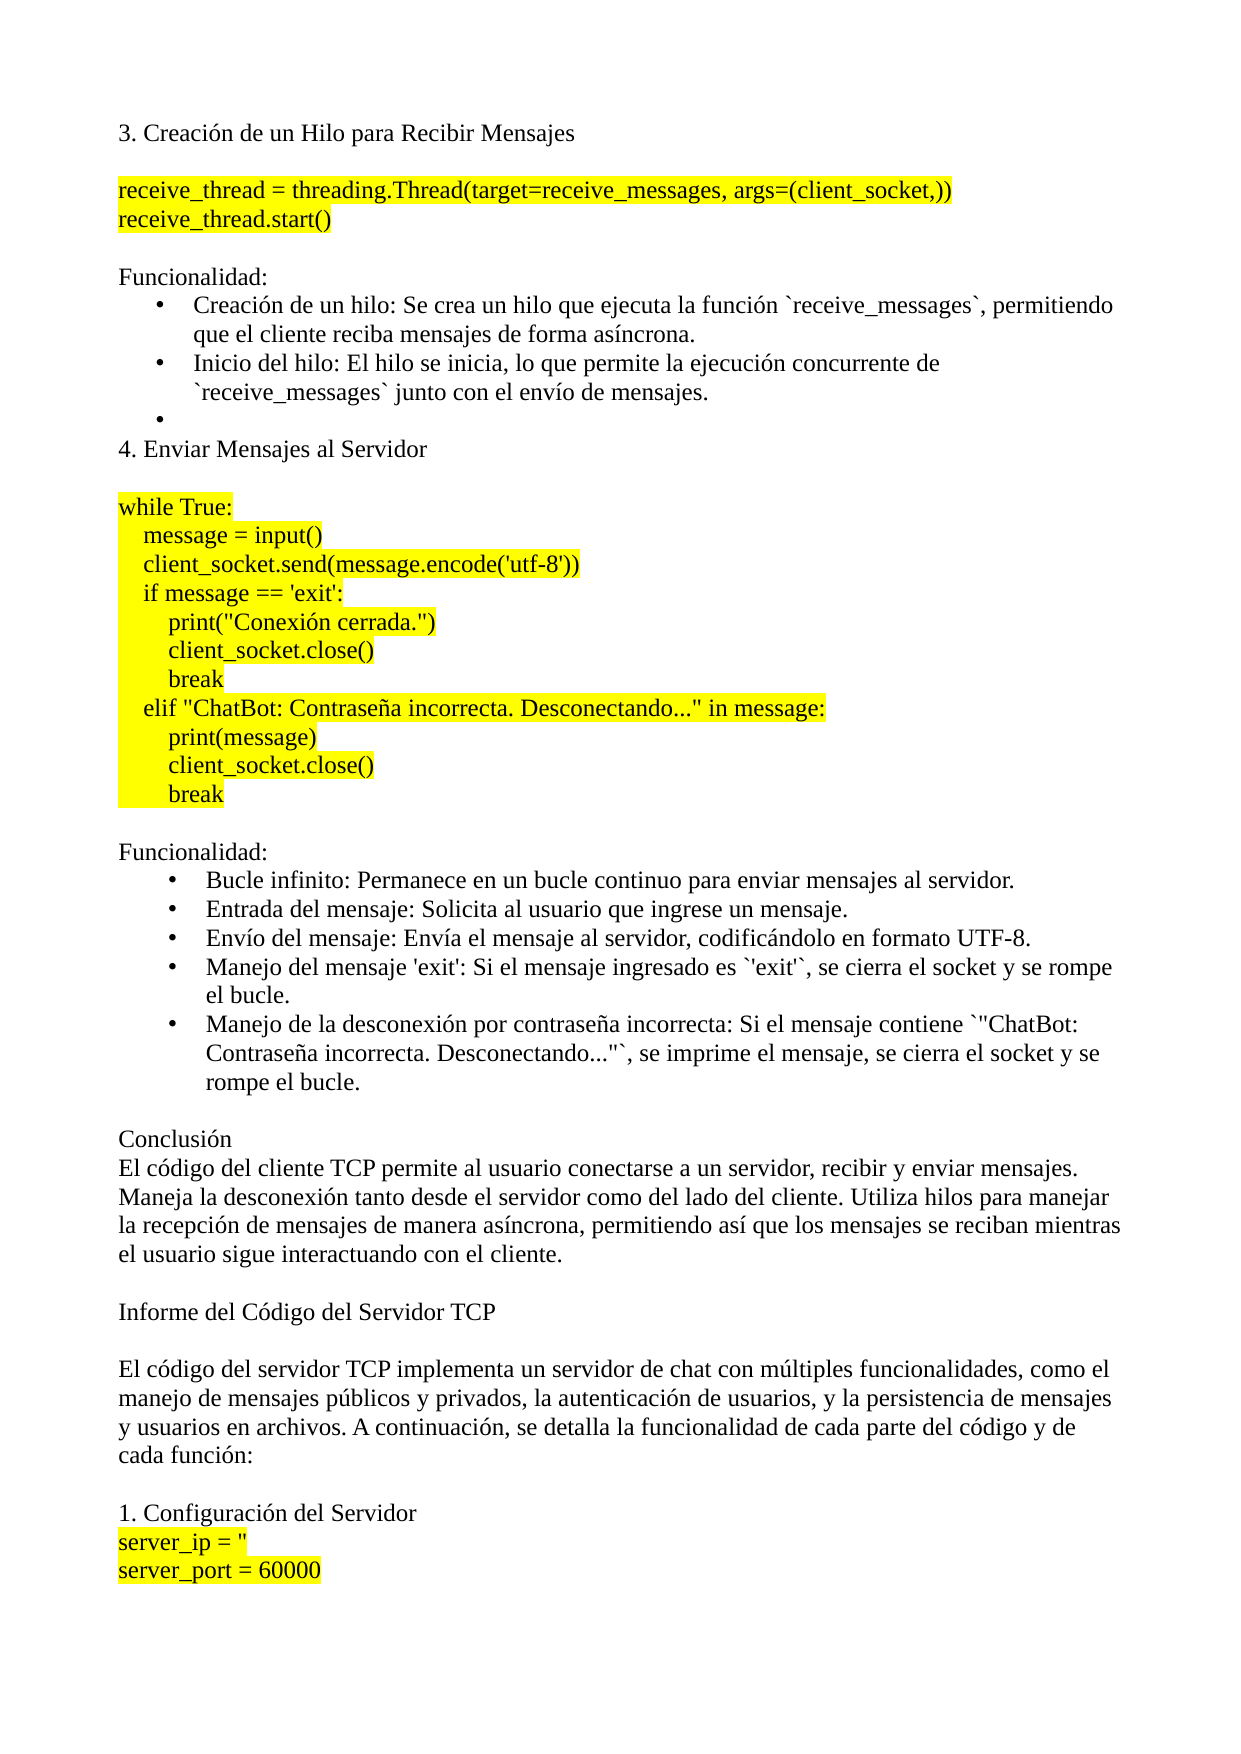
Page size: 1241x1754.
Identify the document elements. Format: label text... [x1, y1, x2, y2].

text 4. Enviar Mensajes al Servidor [118, 434, 1122, 463]
text 1. Configuración del Servidor [118, 1498, 1122, 1527]
text Funcionalidad: [118, 262, 1122, 291]
text elif "ChatBot: Contraseña incorrecta. Desconectando..." in message: [118, 693, 1122, 722]
list Bucle infinito: Permanece en un bucle continuo para enviar mensajes al servidor. [168, 866, 1122, 894]
text Funcionalidad: [118, 837, 1122, 866]
text print(message) [118, 722, 1122, 751]
text server_port = 60000 [118, 1556, 1122, 1584]
text 3. Creación de un Hilo para Recibir Mensajes [118, 118, 1122, 147]
text client_socket.close() [118, 751, 1122, 779]
text server_ip = '' [118, 1527, 1122, 1556]
text El código del cliente TCP permite al usuario conectarse a un servidor, recibir y enviar mensajes. Maneja la desconexión tanto desde el servidor como del lado del cliente. Utiliza hilos para manejar la recepción de mensajes de manera asíncrona, permitiendo así que los mensajes se reciban mientras el usuario sigue interactuando con el cliente. [118, 1153, 1122, 1268]
list Creación de un hilo: Se crea un hilo que ejecuta la función `receive_messages`, permitiendo que el cliente reciba mensajes de forma asíncrona. [156, 291, 1122, 348]
list Manejo del mensaje 'exit': Si el mensaje ingresado es `'exit'`, se cierra el socket y se rompe el bucle. [168, 952, 1122, 1009]
text if message == 'exit': [118, 578, 1122, 607]
text client_socket.send(message.encode('utf-8')) [118, 549, 1122, 578]
text message = input() [118, 521, 1122, 549]
text Informe del Código del Servidor TCP [118, 1297, 1122, 1326]
text client_socket.close() [118, 636, 1122, 664]
text while True: [118, 492, 1122, 521]
list Inicio del hilo: El hilo se inicia, lo que permite la ejecución concurrente de `receive_messages` junto con el envío de mensajes. [156, 348, 1122, 406]
text break [118, 779, 1122, 808]
text Conclusión [118, 1124, 1122, 1153]
list Manejo de la desconexión por contraseña incorrecta: Si el mensaje contiene `"ChatBot: Contraseña incorrecta. Desconectando..."`, se imprime el mensaje, se cierra el socket y se rompe el bucle. [168, 1009, 1122, 1096]
text El código del servidor TCP implementa un servidor de chat con múltiples funcionalidades, como el manejo de mensajes públicos y privados, la autenticación de usuarios, y la persistencia de mensajes y usuarios en archivos. A continuación, se detalla la funcionalidad de cada parte del código y de cada función: [118, 1354, 1122, 1469]
text receive_thread.start() [118, 204, 1122, 233]
text print("Conexión cerrada.") [118, 607, 1122, 636]
text break [118, 664, 1122, 693]
text receive_thread = threading.Thread(target=receive_messages, args=(client_socket,)) [118, 176, 1122, 204]
list Envío del mensaje: Envía el mensaje al servidor, codificándolo en formato UTF-8. [168, 923, 1122, 952]
list Entrada del mensaje: Solicita al usuario que ingrese un mensaje. [168, 894, 1122, 923]
